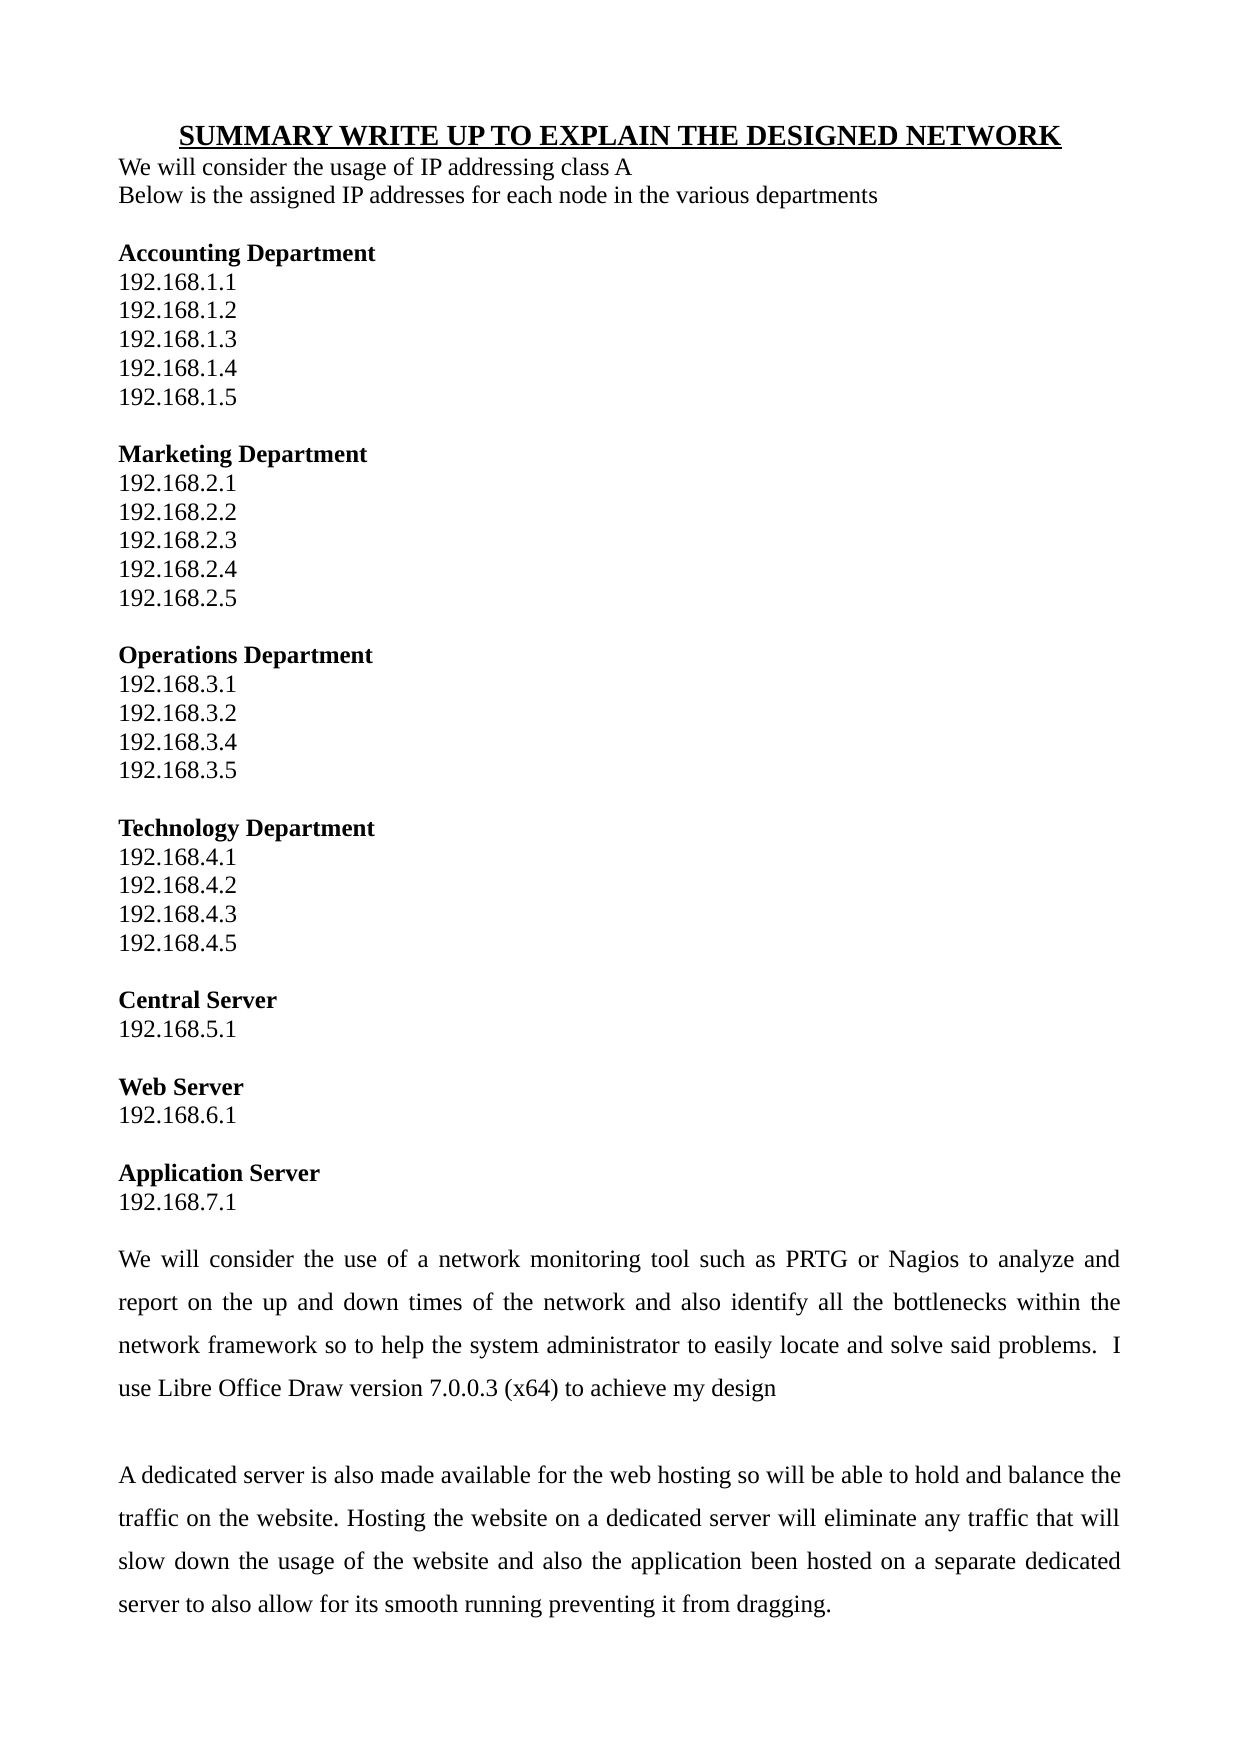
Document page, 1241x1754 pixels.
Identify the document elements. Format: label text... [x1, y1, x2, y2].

text 192.168.3.2 [118, 698, 1122, 727]
text Application Server [118, 1158, 1122, 1187]
text SUMMARY WRITE UP TO EXPLAIN THE DESIGNED NETWORK [118, 118, 1122, 152]
text 192.168.1.1 [118, 267, 1122, 295]
text 192.168.4.3 [118, 899, 1122, 928]
text 192.168.4.2 [118, 870, 1122, 899]
text 192.168.7.1 [118, 1187, 1122, 1215]
text 192.168.3.5 [118, 755, 1122, 784]
text 192.168.1.4 [118, 353, 1122, 382]
text 192.168.1.3 [118, 324, 1122, 353]
text 192.168.2.1 [118, 468, 1122, 497]
text 192.168.4.1 [118, 842, 1122, 870]
text 192.168.2.3 [118, 525, 1122, 554]
text Accounting Department [118, 238, 1122, 267]
text 192.168.1.2 [118, 295, 1122, 324]
text 192.168.2.5 [118, 583, 1122, 612]
text 192.168.6.1 [118, 1100, 1122, 1129]
text 192.168.4.5 [118, 928, 1122, 957]
text Marketing Department [118, 439, 1122, 468]
text Central Server [118, 985, 1122, 1014]
text Technology Department [118, 813, 1122, 842]
text 192.168.2.4 [118, 554, 1122, 583]
text A dedicated server is also made available for the web hosting so will be able to hold and balance the traffic on the website. Hosting the website on a dedicated server will eliminate any traffic that will slow down the usage of the website and also the application been hosted on a separate dedicated server to also allow for its smooth running preventing it from dragging. [118, 1460, 1122, 1618]
text 192.168.1.5 [118, 382, 1122, 410]
text Below is the assigned IP addresses for each node in the various departments [118, 180, 1122, 209]
text 192.168.3.4 [118, 727, 1122, 755]
text 192.168.2.2 [118, 497, 1122, 525]
text We will consider the use of a network monitoring tool such as PRTG or Nagios to analyze and report on the up and down times of the network and also identify all the bottlenecks within the network framework so to help the system administrator to easily locate and solve said problems. I use Libre Office Draw version 7.0.0.3 (x64) to achieve my design [118, 1244, 1122, 1402]
text 192.168.5.1 [118, 1014, 1122, 1043]
text Operations Department [118, 640, 1122, 669]
text We will consider the usage of IP addressing class A [118, 152, 1122, 180]
text Web Server [118, 1072, 1122, 1100]
text 192.168.3.1 [118, 669, 1122, 698]
